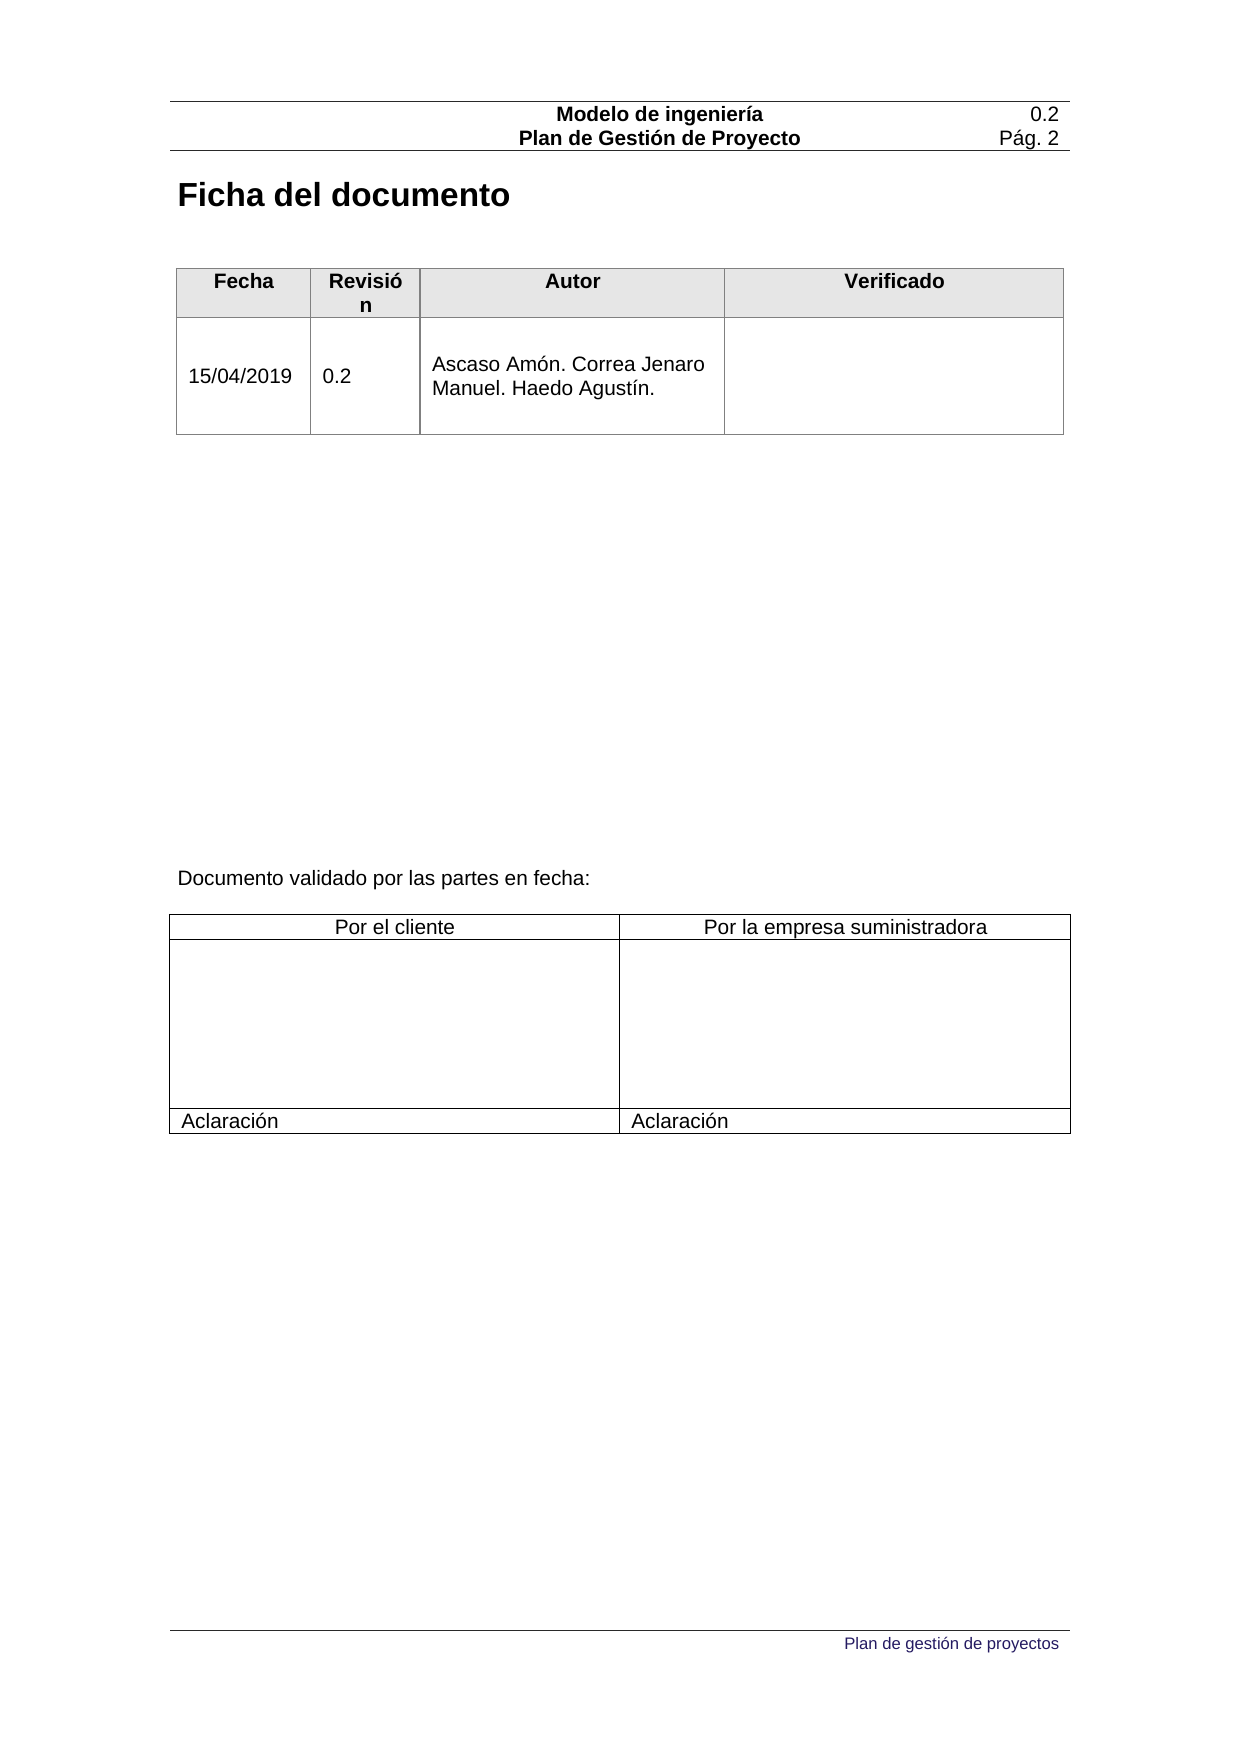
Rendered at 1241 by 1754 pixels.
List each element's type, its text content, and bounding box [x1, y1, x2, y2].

table_header Autor [421, 269, 724, 317]
table_cell [620, 940, 1070, 1107]
table_header Por el cliente [170, 915, 619, 939]
table_cell 0.2 [311, 318, 419, 433]
table_header Revisión [311, 269, 419, 317]
table_cell Ascaso Amón. Correa Jenaro Manuel. Haedo Agustín. [421, 318, 724, 433]
text Documento validado por las partes en fecha: [177, 866, 1063, 890]
table_header Fecha [177, 269, 310, 317]
table_header Por la empresa suministradora [620, 915, 1070, 939]
table_cell [725, 318, 1063, 433]
table_header Verificado [725, 269, 1063, 317]
text Ficha del documento [177, 175, 1063, 214]
table_cell Aclaración [170, 1109, 619, 1132]
table_cell [170, 940, 619, 1107]
table_cell 15/04/2019 [177, 318, 310, 433]
table_cell Aclaración [620, 1109, 1070, 1132]
